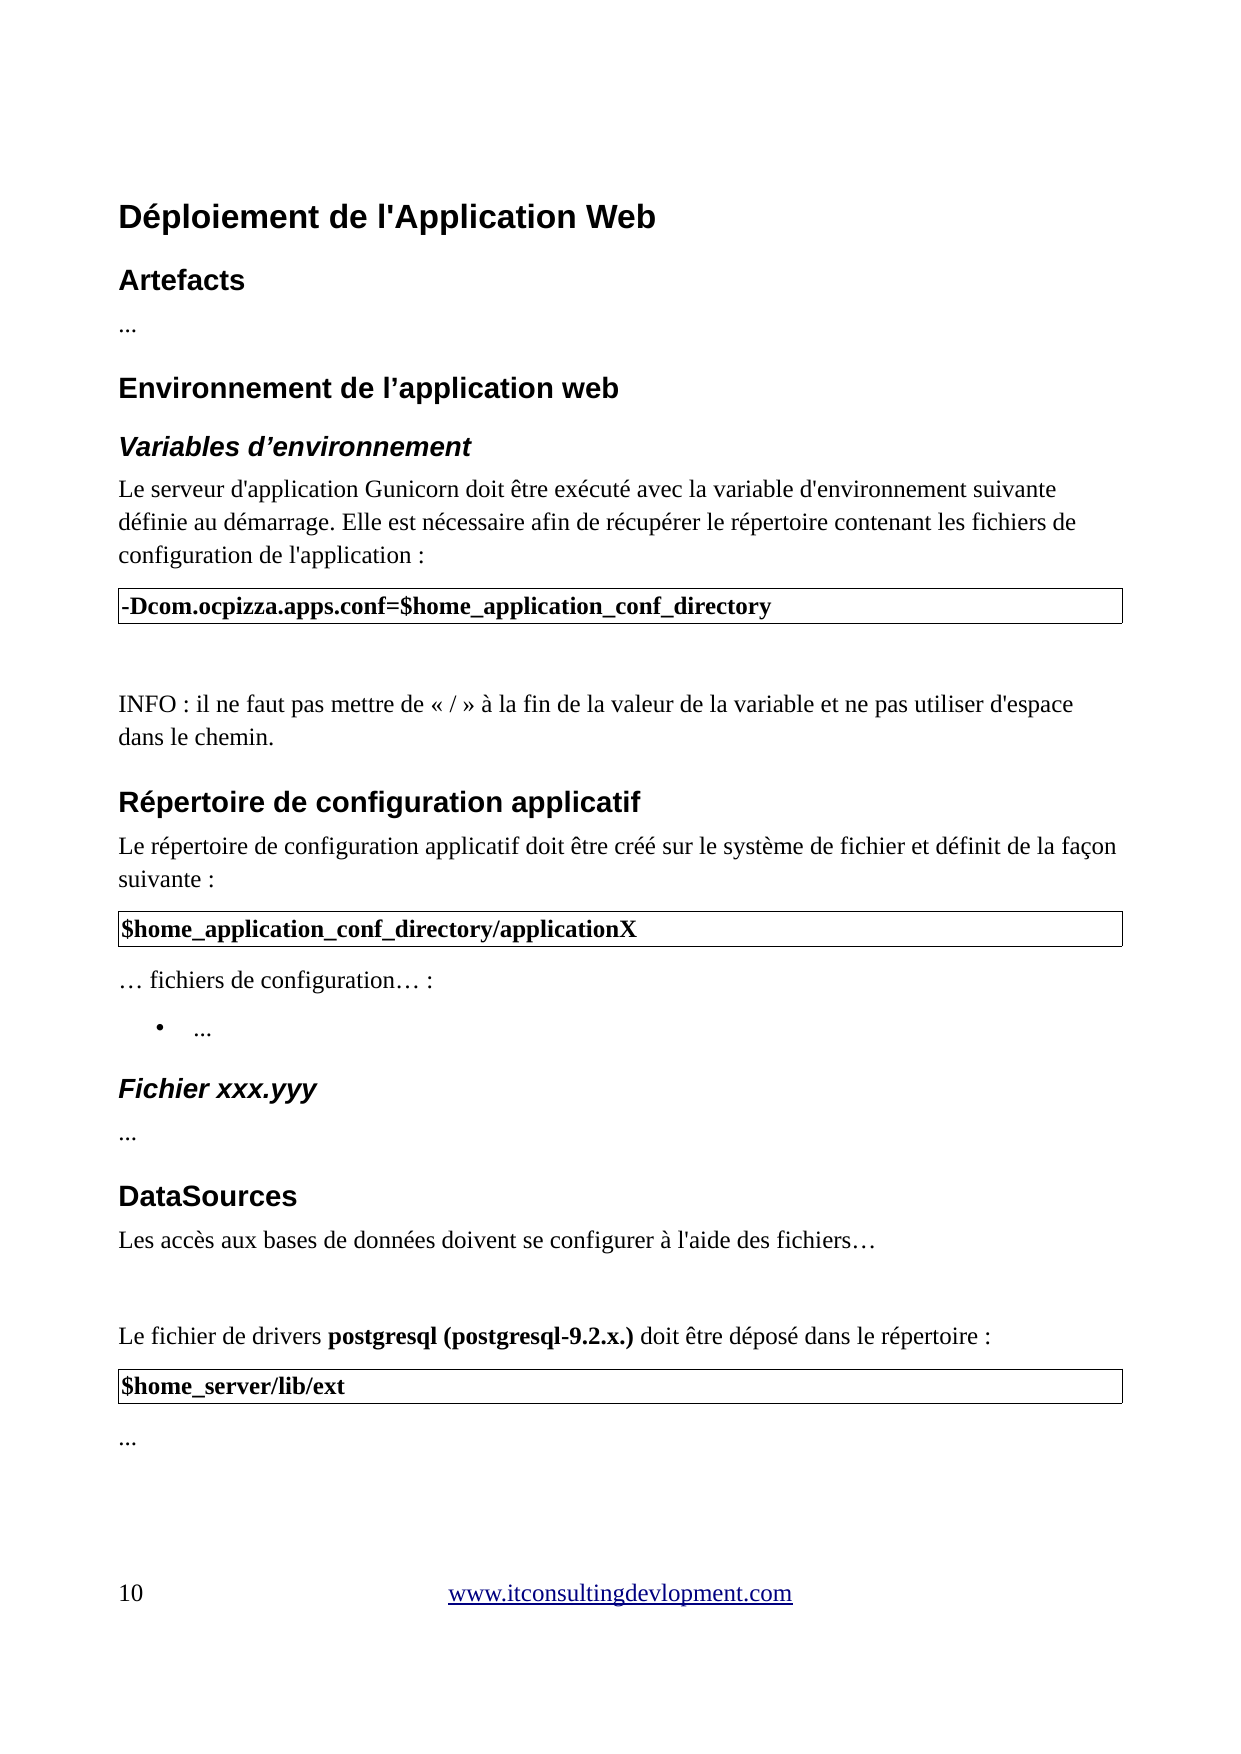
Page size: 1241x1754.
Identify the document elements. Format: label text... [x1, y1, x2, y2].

subtitle Artefacts [118, 263, 1122, 297]
text Les accès aux bases de données doivent se configurer à l'aide des fichiers… [118, 1226, 1122, 1254]
subtitle Déploiement de l'Application Web [118, 197, 1122, 236]
text $home_application_conf_directory/applicationX [119, 912, 1122, 946]
text Le répertoire de configuration applicatif doit être créé sur le système de fichier et définit de la façon suivante : [118, 831, 1122, 893]
subtitle Répertoire de configuration applicatif [118, 784, 1122, 818]
text $home_server/lib/ext [119, 1370, 1122, 1403]
text -Dcom.ocpizza.apps.conf=$home_application_conf_directory [119, 589, 1122, 623]
subtitle Variables d’environnement [118, 430, 1122, 462]
text ... [118, 1422, 1122, 1451]
text INFO : il ne faut pas mettre de « / » à la fin de la valeur de la variable et ne pas utiliser d'espace dans le chemin. [118, 689, 1122, 751]
text … fichiers de configuration… : [118, 965, 1122, 994]
subtitle Fichier xxx.yyy [118, 1073, 1122, 1105]
subtitle DataSources [118, 1179, 1122, 1213]
subtitle Environnement de l’application web [118, 371, 1122, 405]
text Le fichier de drivers postgresql (postgresql-9.2.x.) doit être déposé dans le répertoire : [118, 1321, 1122, 1349]
text Le serveur d'application Gunicorn doit être exécuté avec la variable d'environnement suivante définie au démarrage. Elle est nécessaire afin de récupérer le répertoire contenant les fichiers de configuration de l'application : [118, 474, 1122, 569]
list ... [156, 1013, 1122, 1041]
text ... [118, 1117, 1122, 1146]
text ... [118, 309, 1122, 338]
